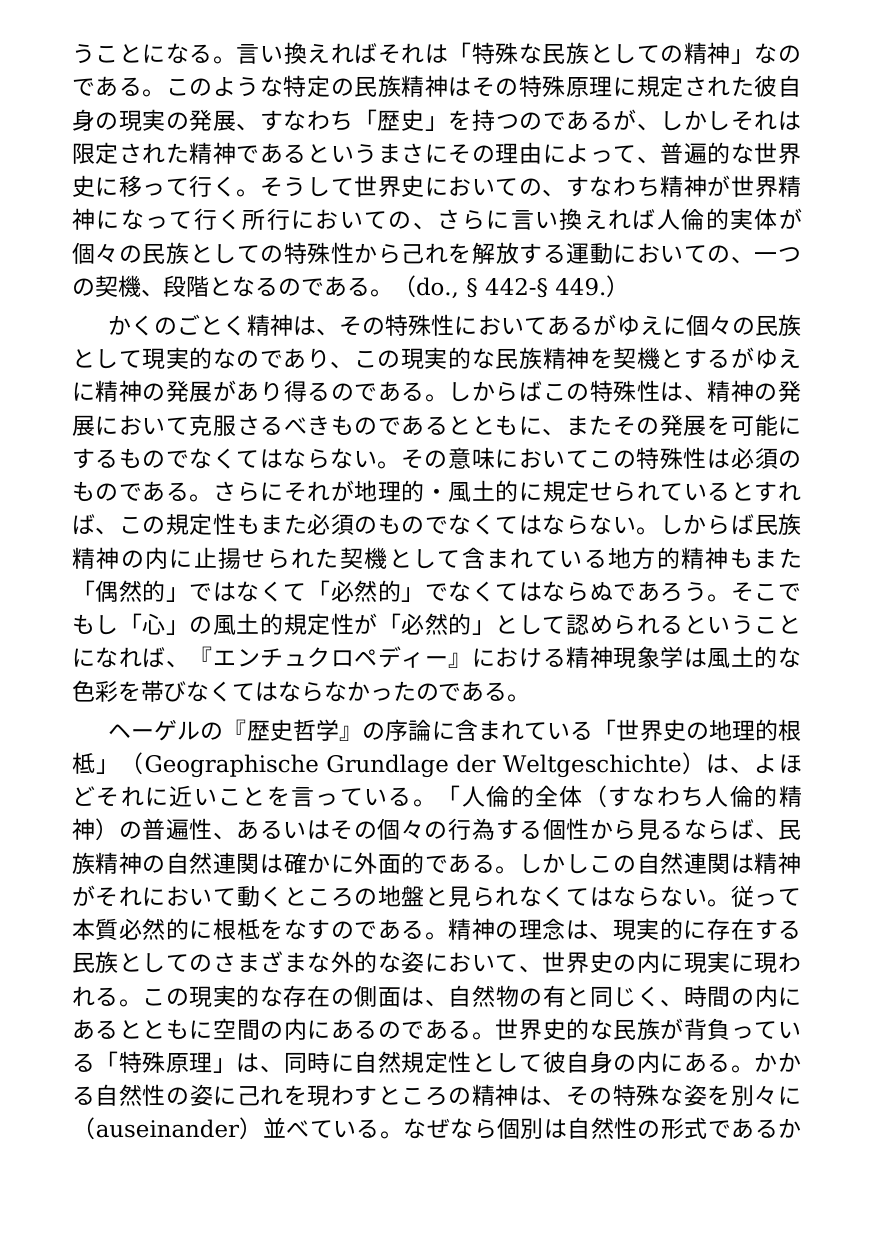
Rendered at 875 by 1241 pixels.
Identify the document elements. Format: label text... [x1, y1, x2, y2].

text かくのごとく精神は、その特殊性においてあるがゆえに個々の民族として現実的なのであり、この現実的な民族精神を契機とするがゆえに精神の発展があり得るのである。しからばこの特殊性は、精神の発展において克服さるべきものであるとともに、またその発展を可能にするものでなくてはならない。その意味においてこの特殊性は必須のものである。さらにそれが地理的・風土的に規定せられているとすれば、この規定性もまた必須のものでなくてはならない。しからば民族精神の内に止揚せられた契機として含まれている地方的精神もまた「偶然的」ではなくて「必然的」でなくてはならぬであろう。そこでもし「心」の風土的規定性が「必然的」として認められるということになれば、『エンチュクロペディー』における精神現象学は風土的な色彩を帯びなくてはならなかったのである。 [72, 308, 802, 707]
text ヘーゲルの『歴史哲学』の序論に含まれている「世界史の地理的根柢」（Geographische Grundlage der Weltgeschichte）は、よほどそれに近いことを言っている。「人倫的全体（すなわち人倫的精神）の普遍性、あるいはその個々の行為する個性から見るならば、民族精神の自然連関は確かに外面的である。しかしこの自然連関は精神がそれにおいて動くところの地盤と見られなくてはならない。従って本質必然的に根柢をなすのである。精神の理念は、現実的に存在する民族としてのさまざまな外的な姿において、世界史の内に現実に現われる。この現実的な存在の側面は、自然物の有と同じく、時間の内にあるとともに空間の内にあるのである。世界史的な民族が背負っている「特殊原理」は、同時に自然規定性として彼自身の内にある。かかる自然性の姿に己れを現わすところの精神は、その特殊な姿を別々に（auseinander）並べている。なぜなら個別は自然性の形式であるか [72, 712, 802, 1144]
text うことになる。言い換えればそれは「特殊な民族としての精神」なのである。このような特定の民族精神はその特殊原理に規定された彼自身の現実の発展、すなわち「歴史」を持つのであるが、しかしそれは限定された精神であるというまさにその理由によって、普遍的な世界史に移って行く。そうして世界史においての、すなわち精神が世界精神になって行く所行においての、さらに言い換えれば人倫的実体が個々の民族としての特殊性から己れを解放する運動においての、一つの契機、段階となるのである。（do., § 442-§ 449.） [72, 36, 802, 302]
